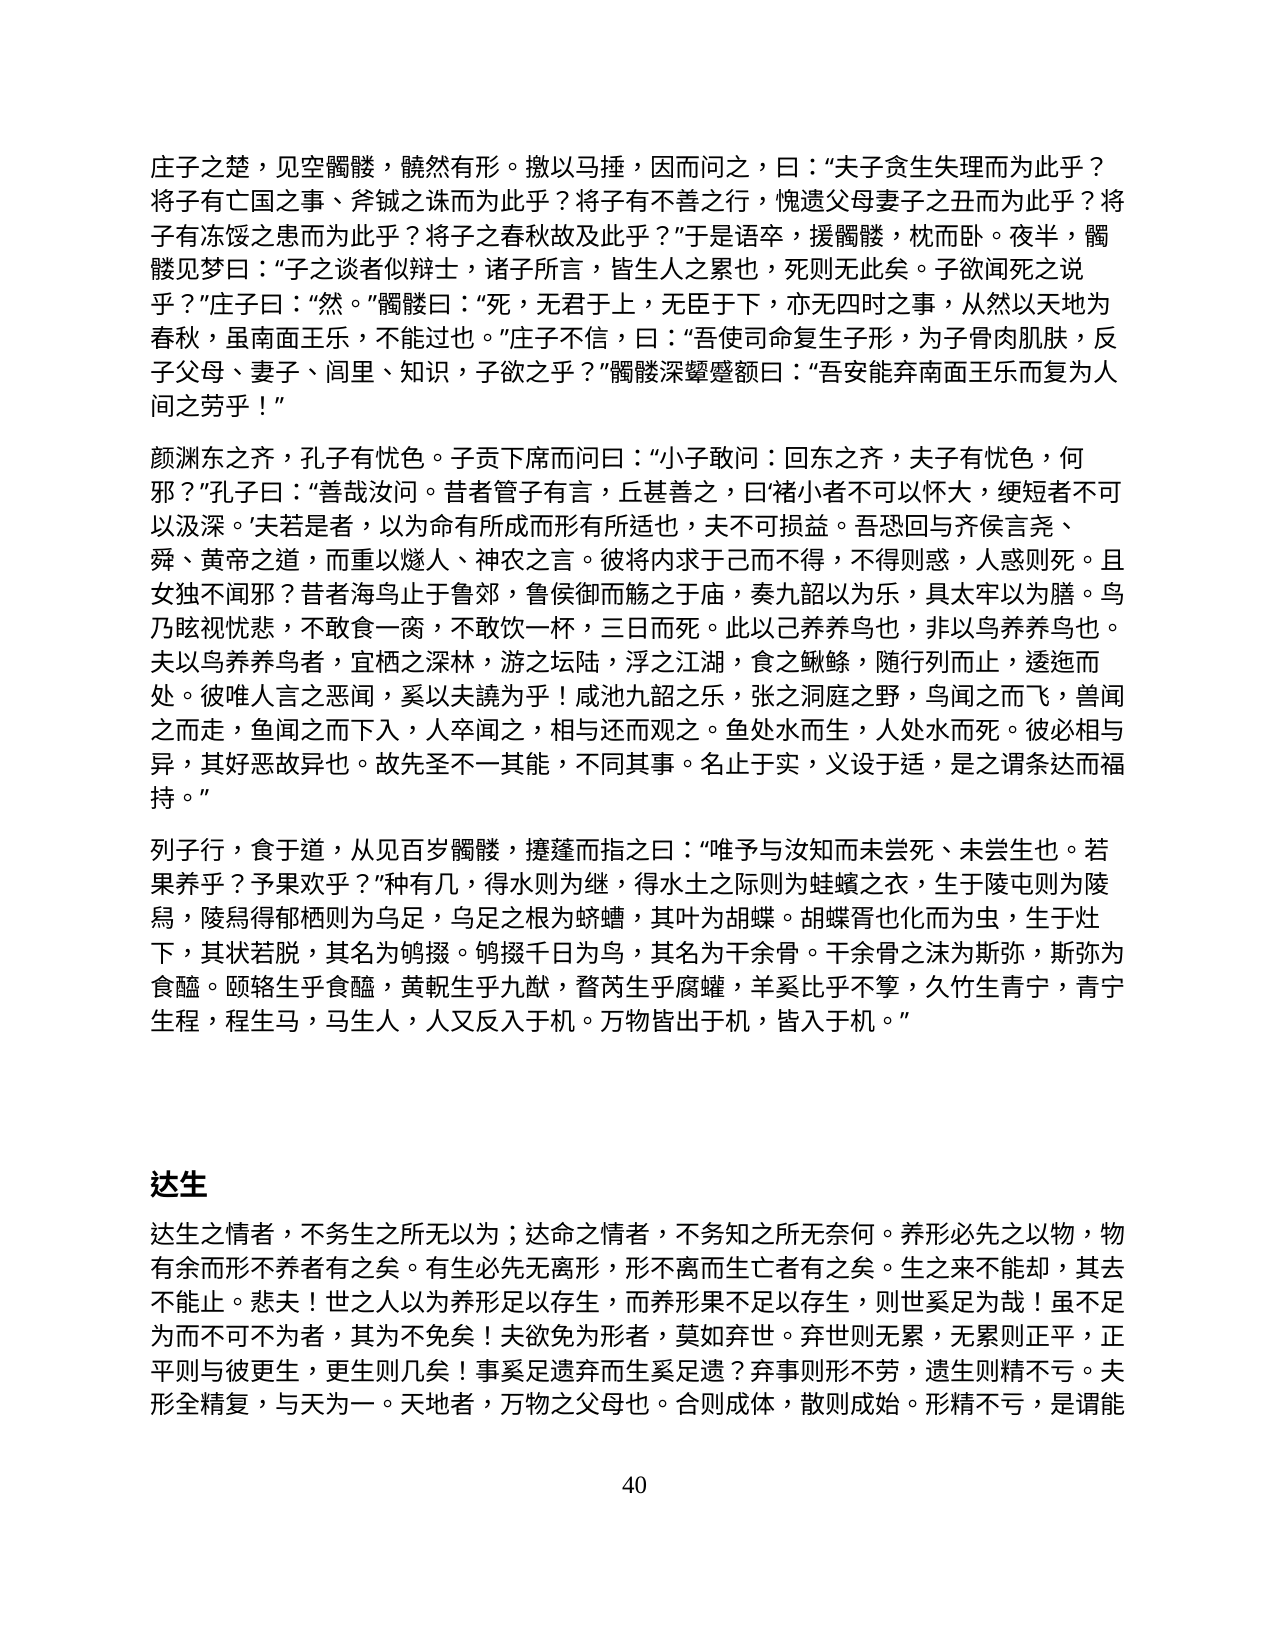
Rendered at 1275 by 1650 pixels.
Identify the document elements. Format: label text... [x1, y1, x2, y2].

text 达生之情者，不务生之所无以为；达命之情者，不务知之所无奈何。养形必先之以物，物有余而形不养者有之矣。有生必先无离形，形不离而生亡者有之矣。生之来不能却，其去不能止。悲夫！世之人以为养形足以存生，而养形果不足以存生，则世奚足为哉！虽不足为而不可不为者，其为不免矣！夫欲免为形者，莫如弃世。弃世则无累，无累则正平，正平则与彼更生，更生则几矣！事奚足遗弃而生奚足遗？弃事则形不劳，遗生则精不亏。夫形全精复，与天为一。天地者，万物之父母也。合则成体，散则成始。形精不亏，是谓能 [150, 1217, 1125, 1421]
text 列子行，食于道，从见百岁髑髅，攓蓬而指之曰：“唯予与汝知而未尝死、未尝生也。若果养乎？予果欢乎？”种有几，得水则为继，得水土之际则为蛙蠙之衣，生于陵屯则为陵舄，陵舄得郁栖则为乌足，乌足之根为蛴螬，其叶为胡蝶。胡蝶胥也化而为虫，生于灶下，其状若脱，其名为鸲掇。鸲掇千日为鸟，其名为干余骨。干余骨之沫为斯弥，斯弥为食醯。颐辂生乎食醯，黄軦生乎九猷，瞀芮生乎腐蠸，羊奚比乎不箰，久竹生青宁，青宁生程，程生马，马生人，人又反入于机。万物皆出于机，皆入于机。” [150, 833, 1125, 1037]
text 颜渊东之齐，孔子有忧色。子贡下席而问曰：“小子敢问：回东之齐，夫子有忧色，何邪？”孔子曰：“善哉汝问。昔者管子有言，丘甚善之，曰‘褚小者不可以怀大，绠短者不可以汲深。’夫若是者，以为命有所成而形有所适也，夫不可损益。吾恐回与齐侯言尧、舜、黄帝之道，而重以燧人、神农之言。彼将内求于己而不得，不得则惑，人惑则死。且女独不闻邪？昔者海鸟止于鲁郊，鲁侯御而觞之于庙，奏九韶以为乐，具太牢以为膳。鸟乃眩视忧悲，不敢食一脔，不敢饮一杯，三日而死。此以己养养鸟也，非以鸟养养鸟也。夫以鸟养养鸟者，宜栖之深林，游之坛陆，浮之江湖，食之鳅鲦，随行列而止，逶迤而处。彼唯人言之恶闻，奚以夫譊为乎！咸池九韶之乐，张之洞庭之野，鸟闻之而飞，兽闻之而走，鱼闻之而下入，人卒闻之，相与还而观之。鱼处水而生，人处水而死。彼必相与异，其好恶故异也。故先圣不一其能，不同其事。名止于实，义设于适，是之谓条达而福持。” [150, 440, 1125, 815]
text 庄子之楚，见空髑髅，髐然有形。撽以马捶，因而问之，曰：“夫子贪生失理而为此乎？将子有亡国之事、斧铖之诛而为此乎？将子有不善之行，愧遗父母妻子之丑而为此乎？将子有冻馁之患而为此乎？将子之春秋故及此乎？”于是语卒，援髑髅，枕而卧。夜半，髑髅见梦曰：“子之谈者似辩士，诸子所言，皆生人之累也，死则无此矣。子欲闻死之说乎？”庄子曰：“然。”髑髅曰：“死，无君于上，无臣于下，亦无四时之事，从然以天地为春秋，虽南面王乐，不能过也。”庄子不信，曰：“吾使司命复生子形，为子骨肉肌肤，反子父母、妻子、闾里、知识，子欲之乎？”髑髅深颦蹙额曰：“吾安能弃南面王乐而复为人间之劳乎！” [150, 150, 1125, 422]
subtitle 达生 [150, 1165, 1125, 1204]
